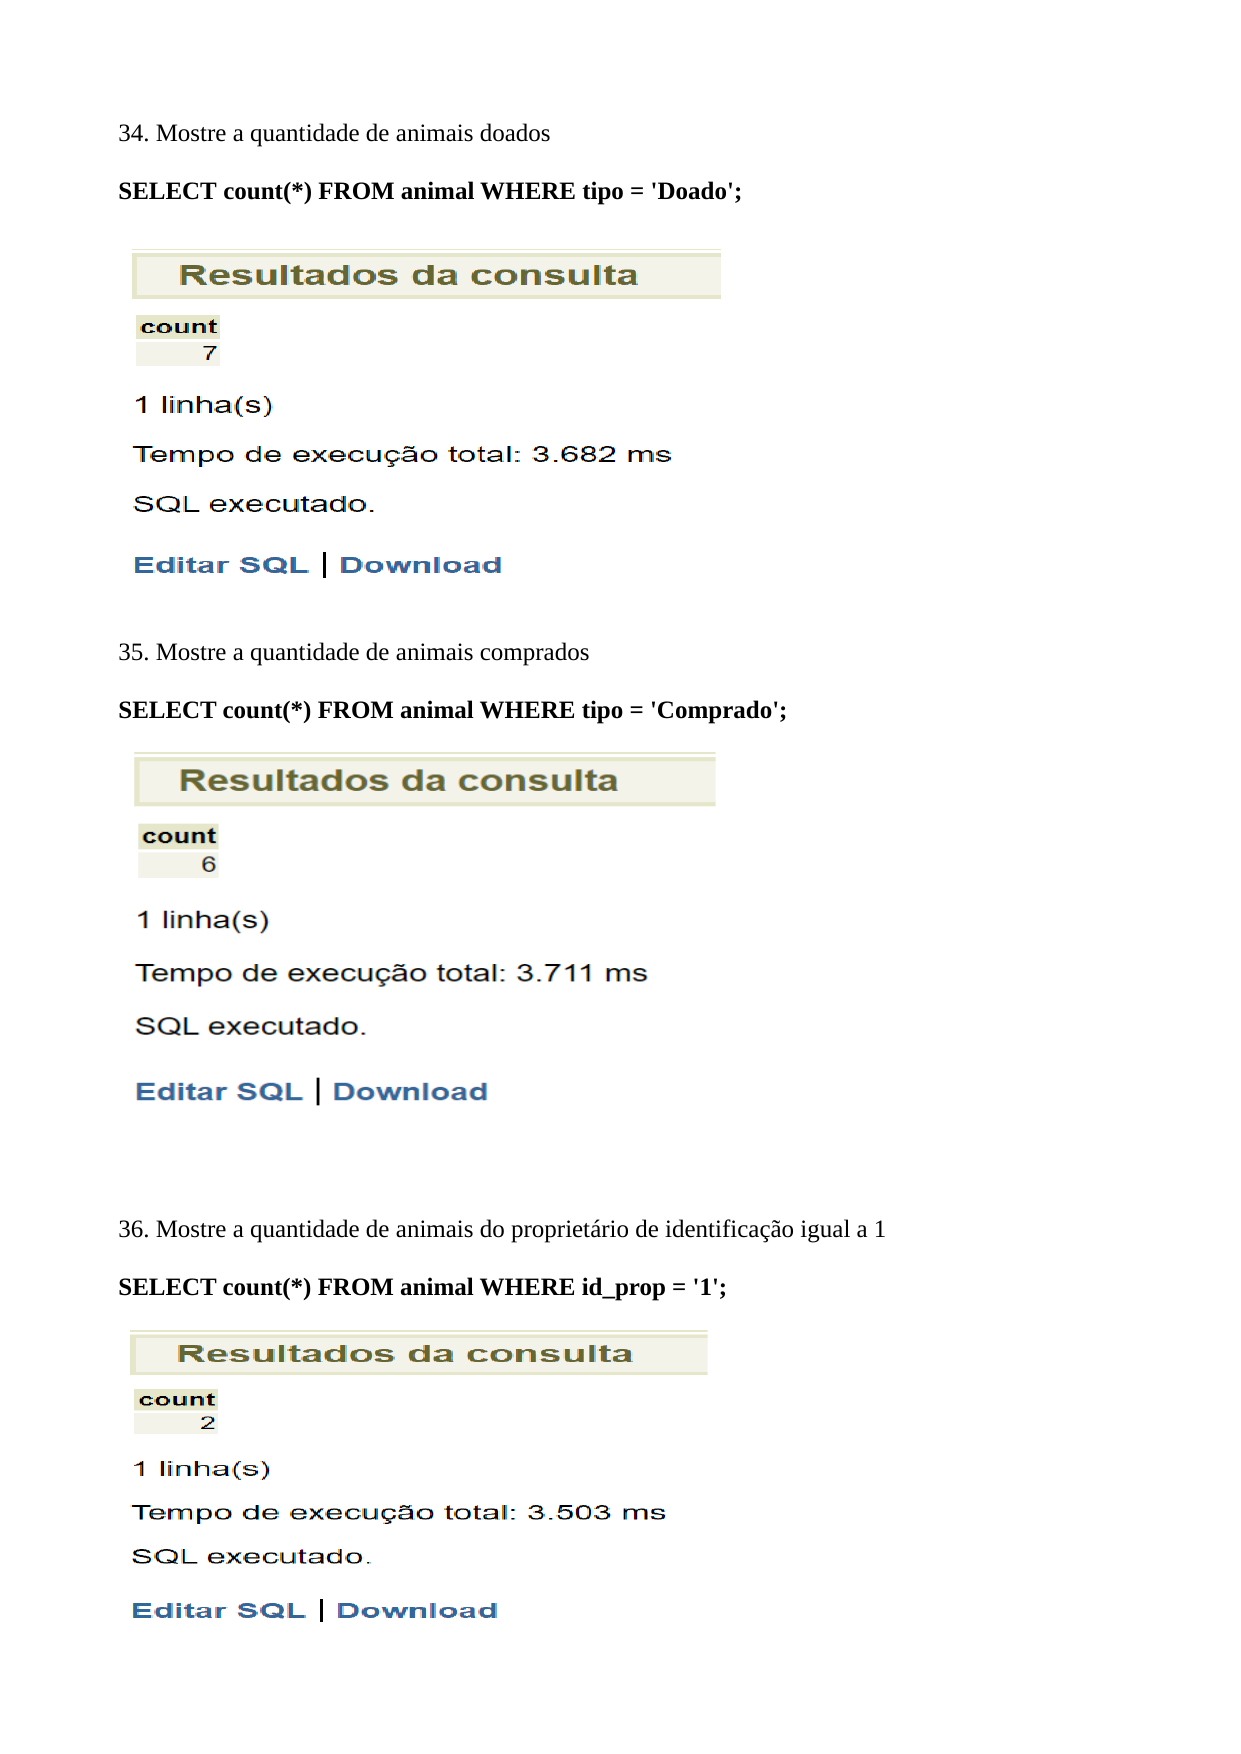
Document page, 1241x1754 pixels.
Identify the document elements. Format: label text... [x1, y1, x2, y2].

picture [118, 249, 721, 603]
text SELECT count(*) FROM animal WHERE tipo = 'Comprado'; [118, 695, 1122, 724]
text 36. Mostre a quantidade de animais do proprietário de identificação igual a 1 [118, 1214, 1122, 1243]
text 35. Mostre a quantidade de animais comprados [118, 637, 1122, 666]
text SELECT count(*) FROM animal WHERE tipo = 'Doado'; [118, 176, 1122, 204]
picture [118, 752, 716, 1175]
text 34. Mostre a quantidade de animais doados [118, 118, 1122, 147]
text SELECT count(*) FROM animal WHERE id_prop = '1'; [118, 1272, 1122, 1301]
picture [118, 1330, 708, 1678]
